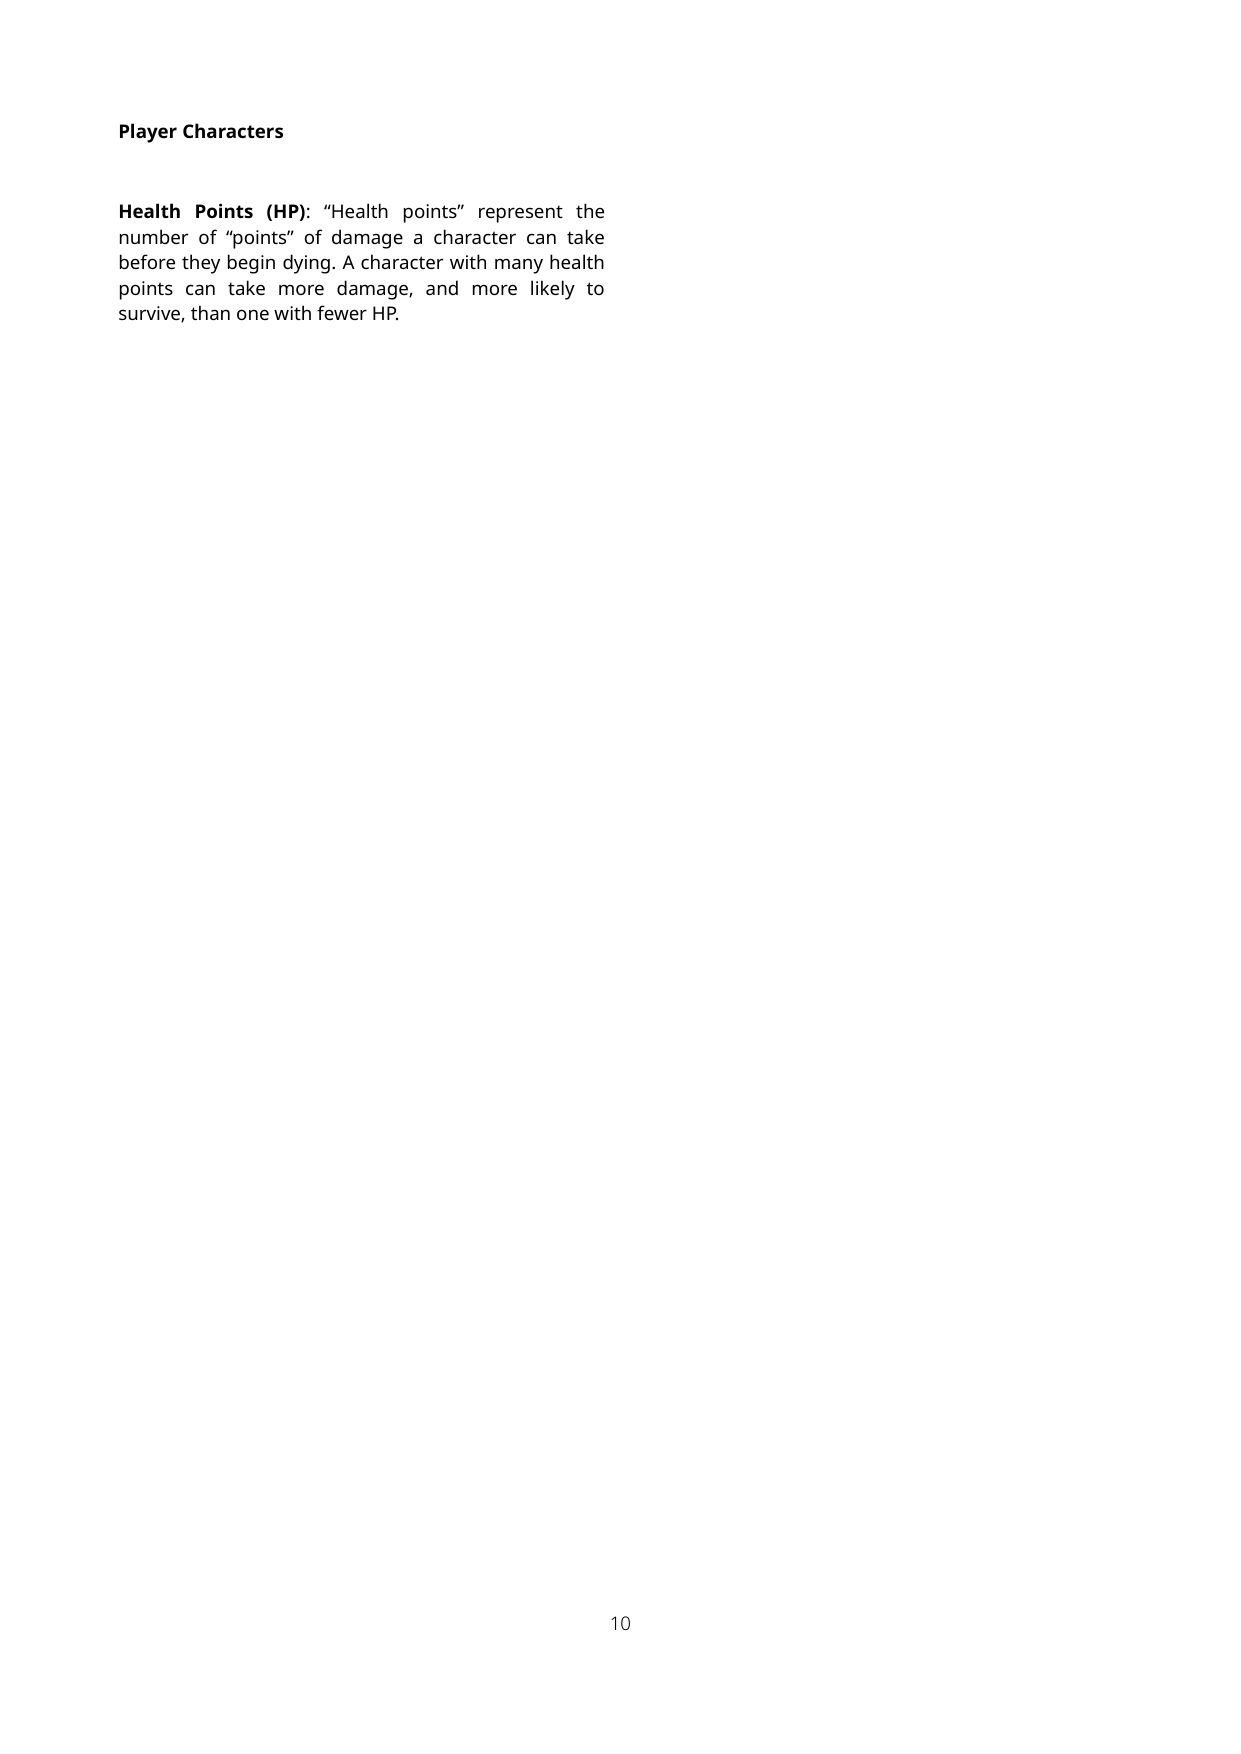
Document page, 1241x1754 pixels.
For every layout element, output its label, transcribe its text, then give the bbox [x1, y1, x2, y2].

text Health Points (HP): “Health points” represent the number of “points” of damage a character can take before they begin dying. A character with many health points can take more damage, and more likely to survive, than one with fewer HP. [118, 173, 605, 326]
